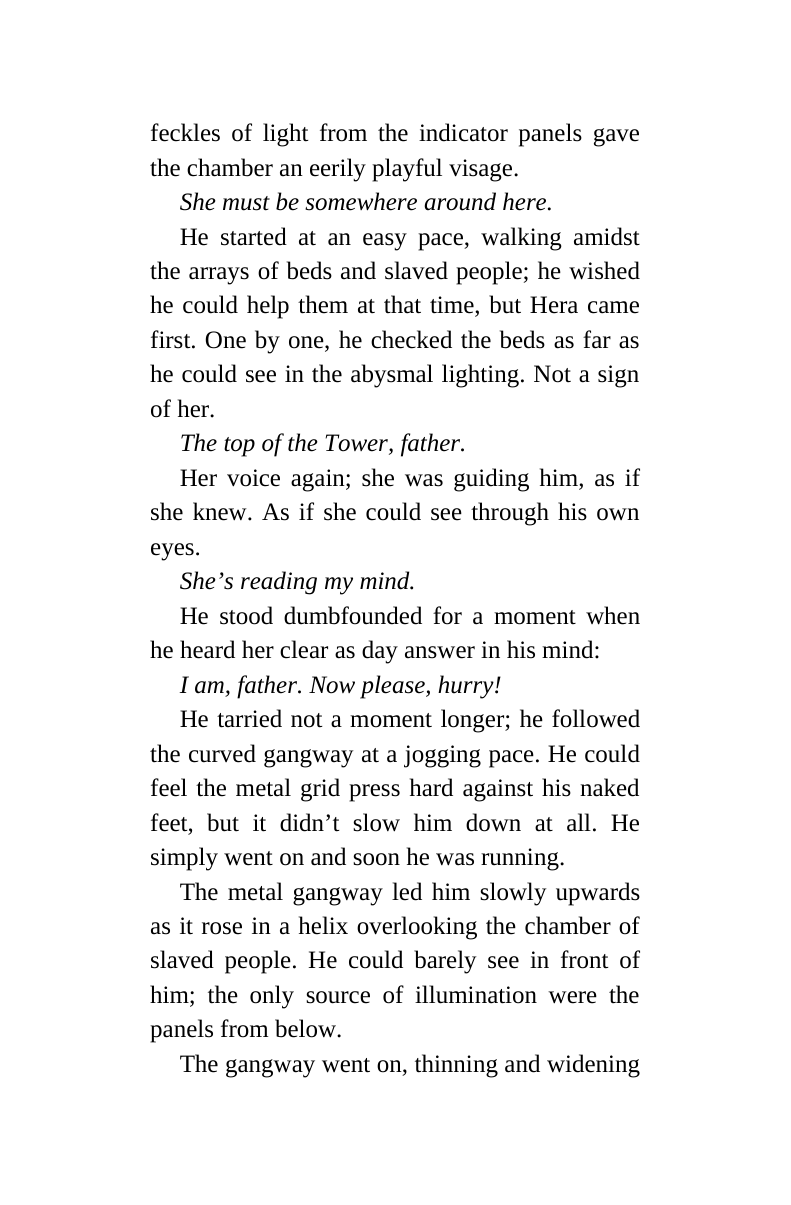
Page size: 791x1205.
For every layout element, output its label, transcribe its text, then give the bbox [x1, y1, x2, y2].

text She must be somewhere around here. [150, 187, 640, 216]
text The gangway went on, thinning and widening [150, 1049, 640, 1078]
text He started at an easy pace, walking amidst the arrays of beds and slaved people; he wished he could help them at that time, but Hera came first. One by one, he checked the beds as far as he could see in the abysmal lighting. Not a sign of her. [150, 222, 640, 423]
text He tarried not a moment longer; he followed the curved gangway at a jogging pace. He could feel the metal grid press hard against his naked feet, but it didn’t slow him down at all. He simply went on and soon he was running. [150, 704, 640, 871]
text She’s reading my mind. [150, 566, 640, 595]
text He stood dumbfounded for a moment when he heard her clear as day answer in his mind: [150, 601, 640, 664]
text Her voice again; she was guiding him, as if she knew. As if she could see through his own eyes. [150, 463, 640, 561]
text The metal gangway led him slowly upwards as it rose in a helix overlooking the chamber of slaved people. He could barely see in front of him; the only source of illumination were the panels from below. [150, 877, 640, 1043]
text feckles of light from the indicator panels gave the chamber an eerily playful visage. [150, 118, 640, 181]
text I am, father. Now please, hurry! [150, 670, 640, 698]
text The top of the Tower, father. [150, 428, 640, 457]
